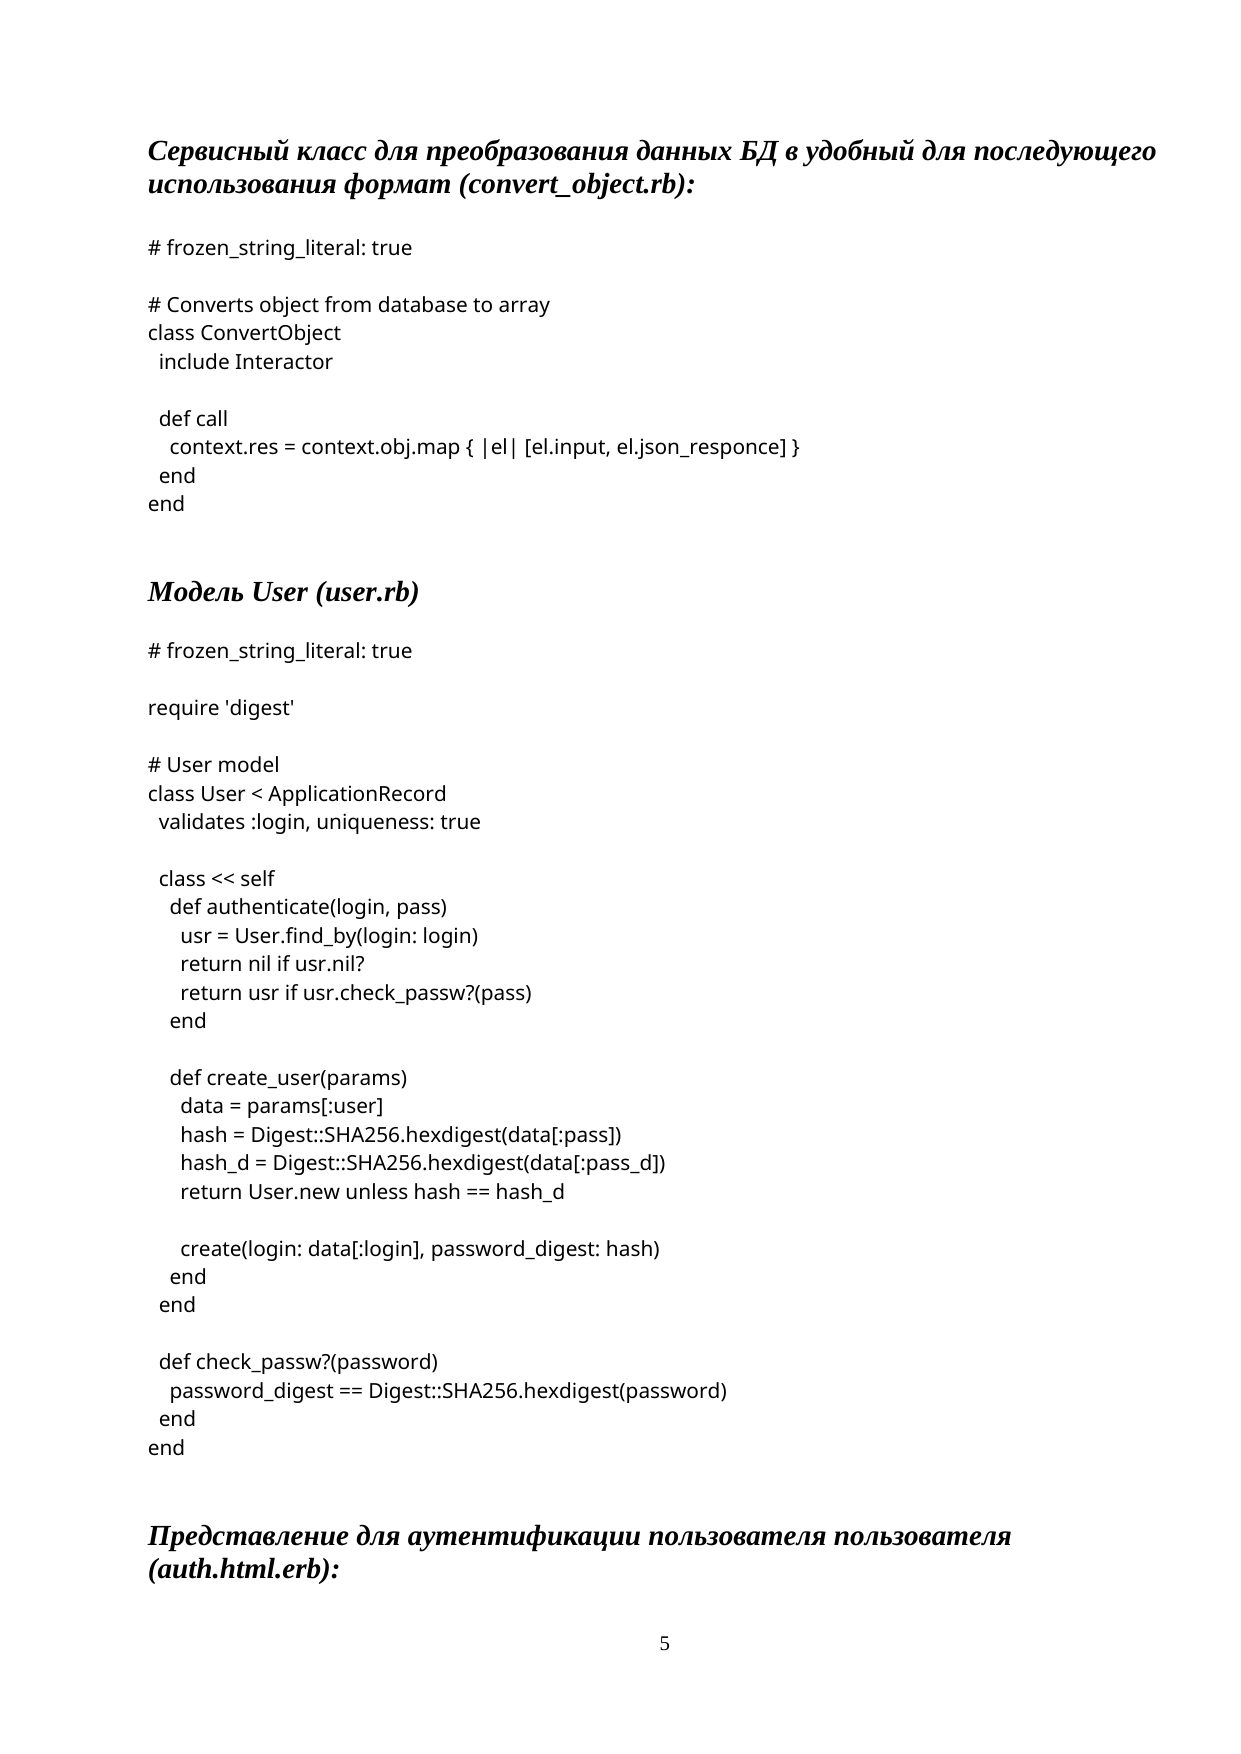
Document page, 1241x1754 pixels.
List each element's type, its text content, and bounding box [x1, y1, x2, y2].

text hash_d = Digest::SHA256.hexdigest(data[:pass_d]) [148, 1148, 1181, 1177]
text # frozen_string_literal: true [148, 636, 1181, 665]
text Сервисный класс для преобразования данных БД в удобный для последующего использования формат (convert_object.rb): [148, 133, 1181, 200]
text end [148, 1006, 1181, 1034]
text # User model [148, 750, 1181, 779]
text # frozen_string_literal: true [148, 233, 1181, 262]
text # Converts object from database to array [148, 290, 1181, 318]
text validates :login, uniqueness: true [148, 807, 1181, 836]
text return nil if usr.nil? [148, 949, 1181, 978]
text end [148, 1262, 1181, 1291]
text return User.new unless hash == hash_d [148, 1177, 1181, 1205]
text data = params[:user] [148, 1091, 1181, 1120]
text include Interactor [148, 347, 1181, 375]
text class User < ApplicationRecord [148, 779, 1181, 807]
text hash = Digest::SHA256.hexdigest(data[:pass]) [148, 1120, 1181, 1148]
text def authenticate(login, pass) [148, 892, 1181, 921]
text Модель User (user.rb) [148, 574, 1181, 608]
text def check_passw?(password) [148, 1347, 1181, 1376]
text Представление для аутентификации пользователя пользователя (auth.html.erb): [148, 1518, 1181, 1585]
text end [148, 1291, 1181, 1319]
text password_digest == Digest::SHA256.hexdigest(password) [148, 1376, 1181, 1404]
text end [148, 461, 1181, 489]
text end [148, 1404, 1181, 1433]
text class ConvertObject [148, 318, 1181, 347]
text def call [148, 404, 1181, 432]
text usr = User.find_by(login: login) [148, 921, 1181, 949]
text end [148, 489, 1181, 518]
text require 'digest' [148, 693, 1181, 722]
text class << self [148, 864, 1181, 892]
text def create_user(params) [148, 1063, 1181, 1091]
text end [148, 1433, 1181, 1461]
text context.res = context.obj.map { |el| [el.input, el.json_responce] } [148, 432, 1181, 461]
text return usr if usr.check_passw?(pass) [148, 978, 1181, 1006]
text create(login: data[:login], password_digest: hash) [148, 1234, 1181, 1262]
